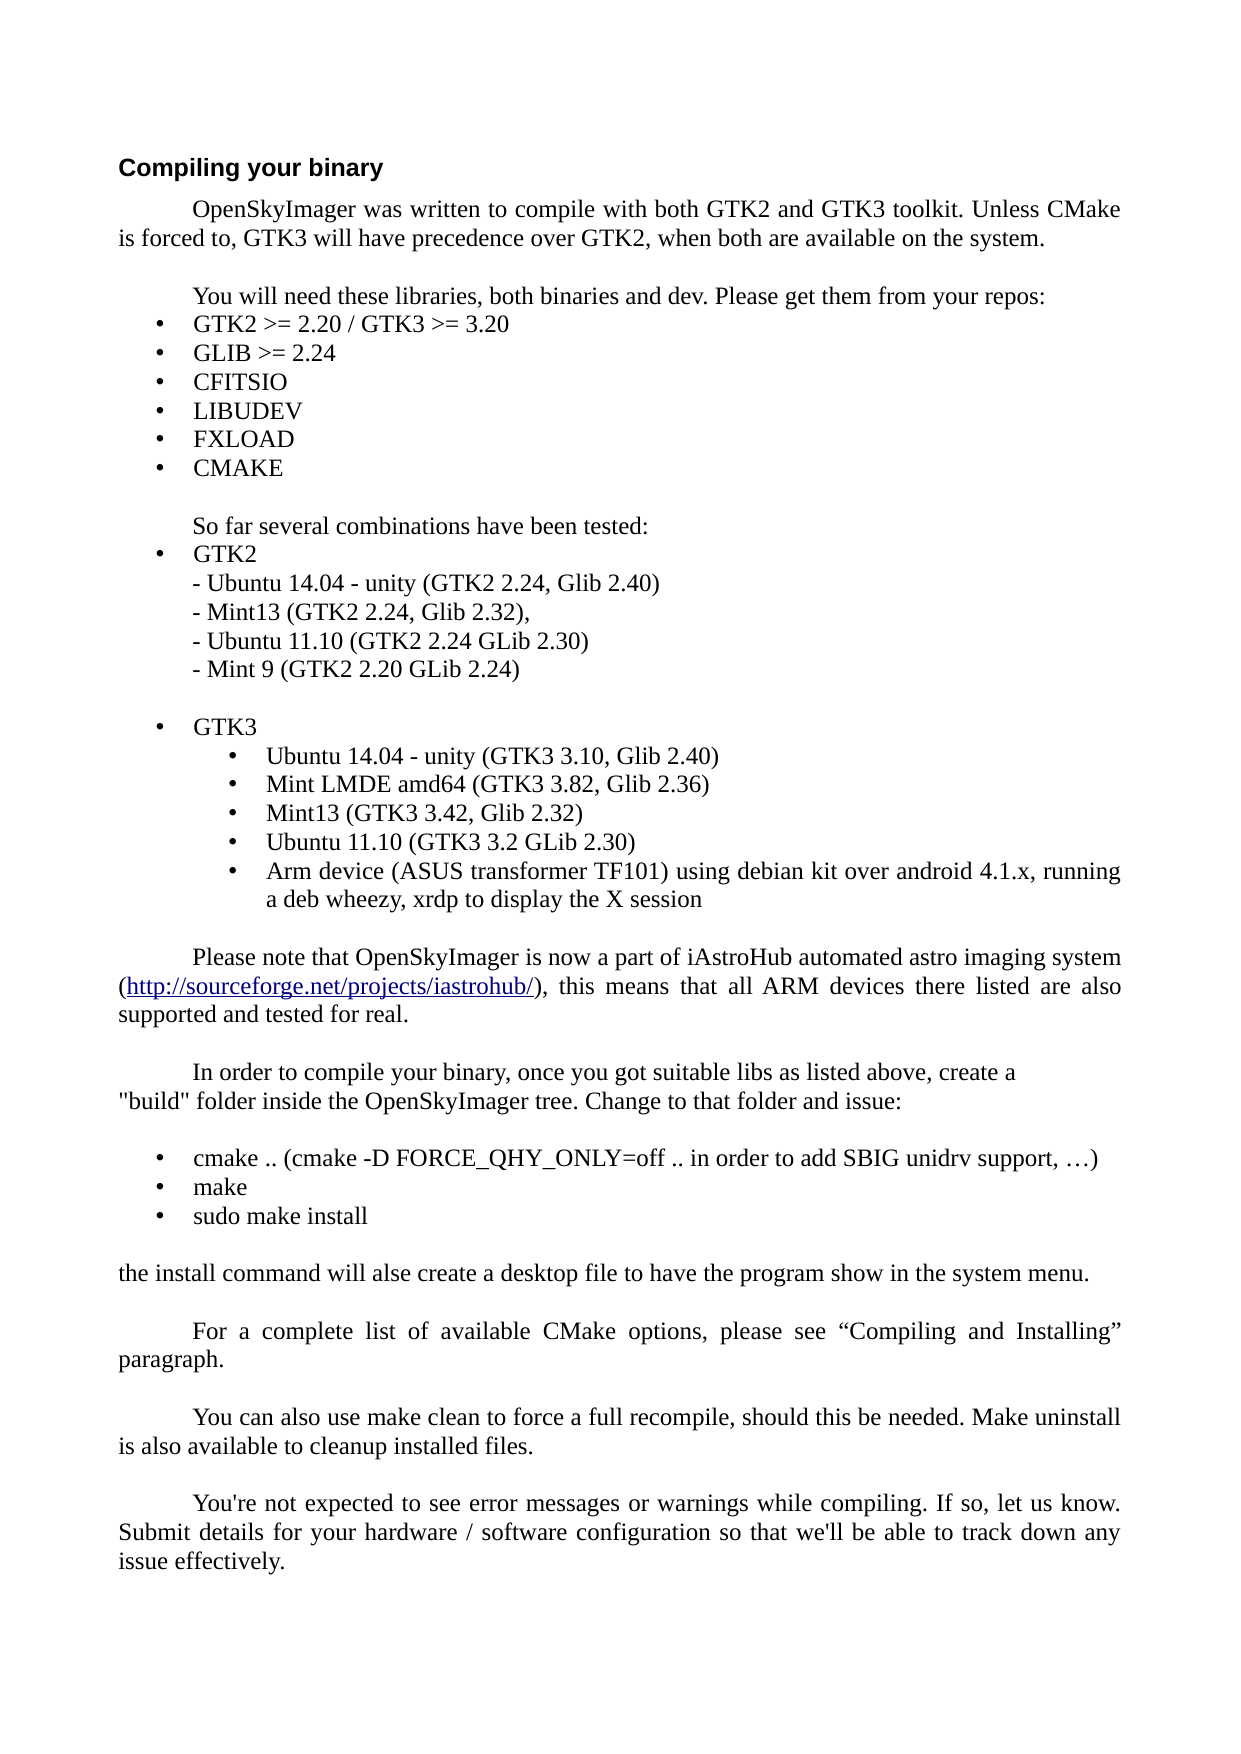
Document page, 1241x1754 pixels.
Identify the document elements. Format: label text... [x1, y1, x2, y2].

text - Mint 9 (GTK2 2.20 GLib 2.24) [118, 654, 1122, 683]
text the install command will alse create a desktop file to have the program show in the system menu. [118, 1258, 1122, 1287]
text For a complete list of available CMake options, please see “Compiling and Installing” paragraph. [118, 1316, 1122, 1373]
list cmake .. (cmake -D FORCE_QHY_ONLY=off .. in order to add SBIG unidrv support, …) [156, 1143, 1122, 1172]
text You will need these libraries, both binaries and dev. Please get them from your repos: [118, 281, 1122, 309]
list CMAKE [156, 453, 1122, 482]
text So far several combinations have been tested: [118, 511, 1122, 539]
text - Ubuntu 14.04 - unity (GTK2 2.24, Glib 2.40) [118, 568, 1122, 597]
list LIBUDEV [156, 396, 1122, 424]
text "build" folder inside the OpenSkyImager tree. Change to that folder and issue: [118, 1086, 1122, 1114]
list GLIB >= 2.24 [156, 338, 1122, 367]
list CFITSIO [156, 367, 1122, 396]
list Ubuntu 14.04 - unity (GTK3 3.10, Glib 2.40) [228, 741, 1122, 769]
text - Mint13 (GTK2 2.24, Glib 2.32), [118, 597, 1122, 626]
list Mint13 (GTK3 3.42, Glib 2.32) [228, 798, 1122, 827]
list make [156, 1172, 1122, 1201]
text - Ubuntu 11.10 (GTK2 2.24 GLib 2.30) [118, 626, 1122, 654]
list sudo make install [156, 1201, 1122, 1229]
list Ubuntu 11.10 (GTK3 3.2 GLib 2.30) [228, 827, 1122, 856]
list Mint LMDE amd64 (GTK3 3.82, Glib 2.36) [228, 769, 1122, 798]
list GTK3 [156, 712, 1122, 741]
list GTK2 >= 2.20 / GTK3 >= 3.20 [156, 309, 1122, 338]
text In order to compile your binary, once you got suitable libs as listed above, create a [118, 1057, 1122, 1086]
list GTK2 [156, 539, 1122, 568]
subtitle Compiling your binary [118, 153, 1122, 182]
text OpenSkyImager was written to compile with both GTK2 and GTK3 toolkit. Unless CMake is forced to, GTK3 will have precedence over GTK2, when both are available on the system. [118, 194, 1122, 252]
list FXLOAD [156, 424, 1122, 453]
text Please note that OpenSkyImager is now a part of iAstroHub automated astro imaging system (http://sourceforge.net/projects/iastrohub/), this means that all ARM devices there listed are also supported and tested for real. [118, 942, 1122, 1028]
text You're not expected to see error messages or warnings while compiling. If so, let us know. Submit details for your hardware / software configuration so that we'll be able to track down any issue effectively. [118, 1488, 1122, 1574]
text You can also use make clean to force a full recompile, should this be needed. Make uninstall is also available to cleanup installed files. [118, 1402, 1122, 1459]
list Arm device (ASUS transformer TF101) using debian kit over android 4.1.x, running a deb wheezy, xrdp to display the X session [228, 856, 1122, 913]
